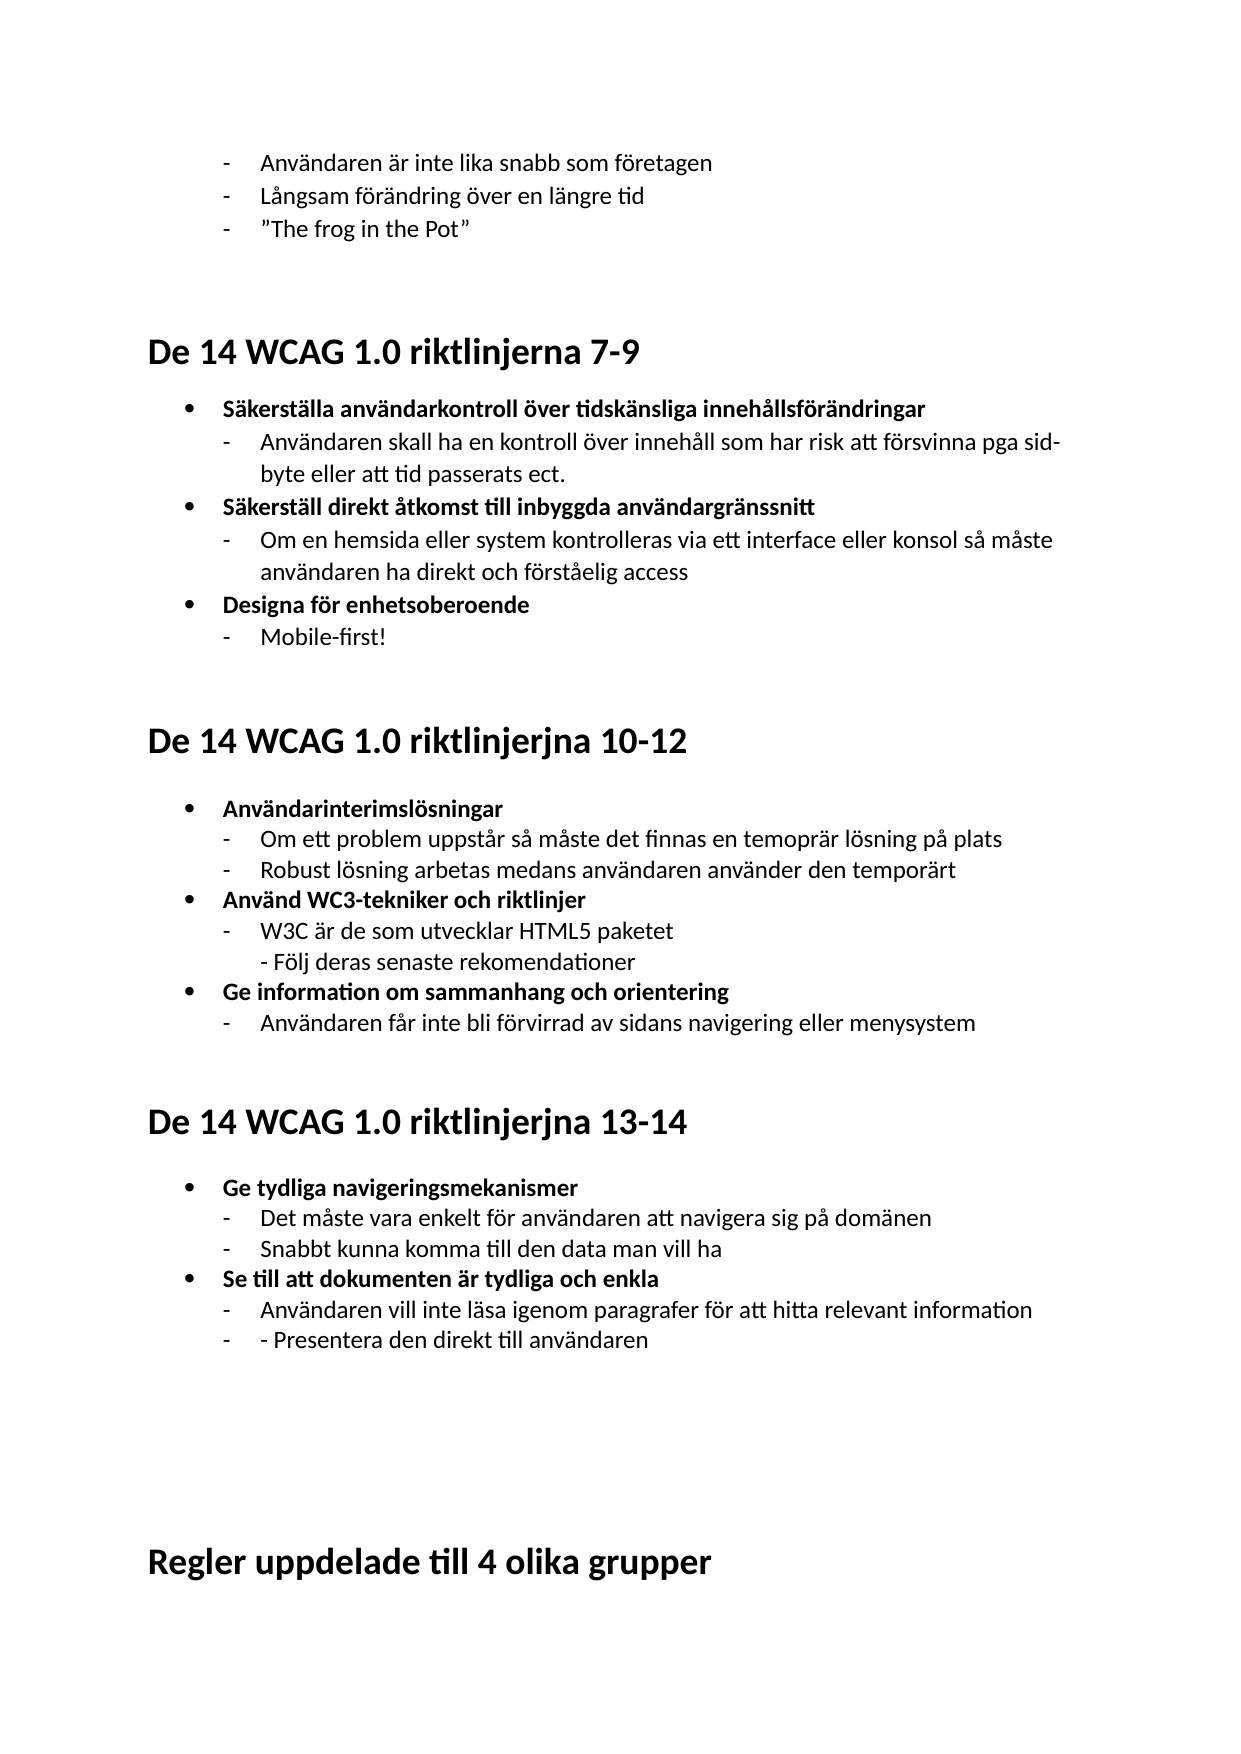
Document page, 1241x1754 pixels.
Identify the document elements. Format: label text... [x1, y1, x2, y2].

list W3C är de som utvecklar HTML5 paketet - Följ deras senaste rekomendationer [223, 915, 1093, 976]
list Om en hemsida eller system kontrolleras via ett interface eller konsol så måste användaren ha direkt och förståelig access [223, 524, 1093, 587]
list Användaren får inte bli förvirrad av sidans navigering eller menysystem [223, 1007, 1093, 1037]
text De 14 WCAG 1.0 riktlinjerjna 13-14 [148, 1098, 1093, 1144]
list Se till att dokumenten är tydliga och enkla [185, 1264, 1093, 1294]
list Användaren skall ha en kontroll över innehåll som har risk att försvinna pga sid-byte eller att tid passerats ect. [223, 426, 1093, 489]
list - Presentera den direkt till användaren [223, 1325, 1093, 1355]
list Designa för enhetsoberoende [185, 589, 1093, 619]
list Det måste vara enkelt för användaren att navigera sig på domänen [223, 1203, 1093, 1233]
text De 14 WCAG 1.0 riktlinjerna 7-9 [148, 328, 1093, 373]
list Robust lösning arbetas medans användaren använder den temporärt [223, 854, 1093, 884]
list Användaren är inte lika snabb som företagen [223, 148, 1093, 178]
text De 14 WCAG 1.0 riktlinjerjna 10-12 [148, 717, 1093, 762]
list Snabbt kunna komma till den data man vill ha [223, 1233, 1093, 1264]
list Ge information om sammanhang och orientering [185, 976, 1093, 1007]
list Användarinterimslösningar [185, 793, 1093, 823]
list Ge tydliga navigeringsmekanismer [185, 1172, 1093, 1203]
list Om ett problem uppstår så måste det finnas en temoprär lösning på plats [223, 823, 1093, 854]
list Långsam förändring över en längre tid [223, 180, 1093, 211]
list ”The frog in the Pot” [223, 213, 1093, 243]
text Regler uppdelade till 4 olika grupper [148, 1538, 1093, 1584]
list Användaren vill inte läsa igenom paragrafer för att hitta relevant information [223, 1294, 1093, 1325]
list Mobile-first! [223, 622, 1093, 652]
list Använd WC3-tekniker och riktlinjer [185, 884, 1093, 915]
list Säkerställ direkt åtkomst till inbyggda användargränssnitt [185, 491, 1093, 522]
list Säkerställa användarkontroll över tidskänsliga innehållsförändringar [185, 393, 1093, 424]
